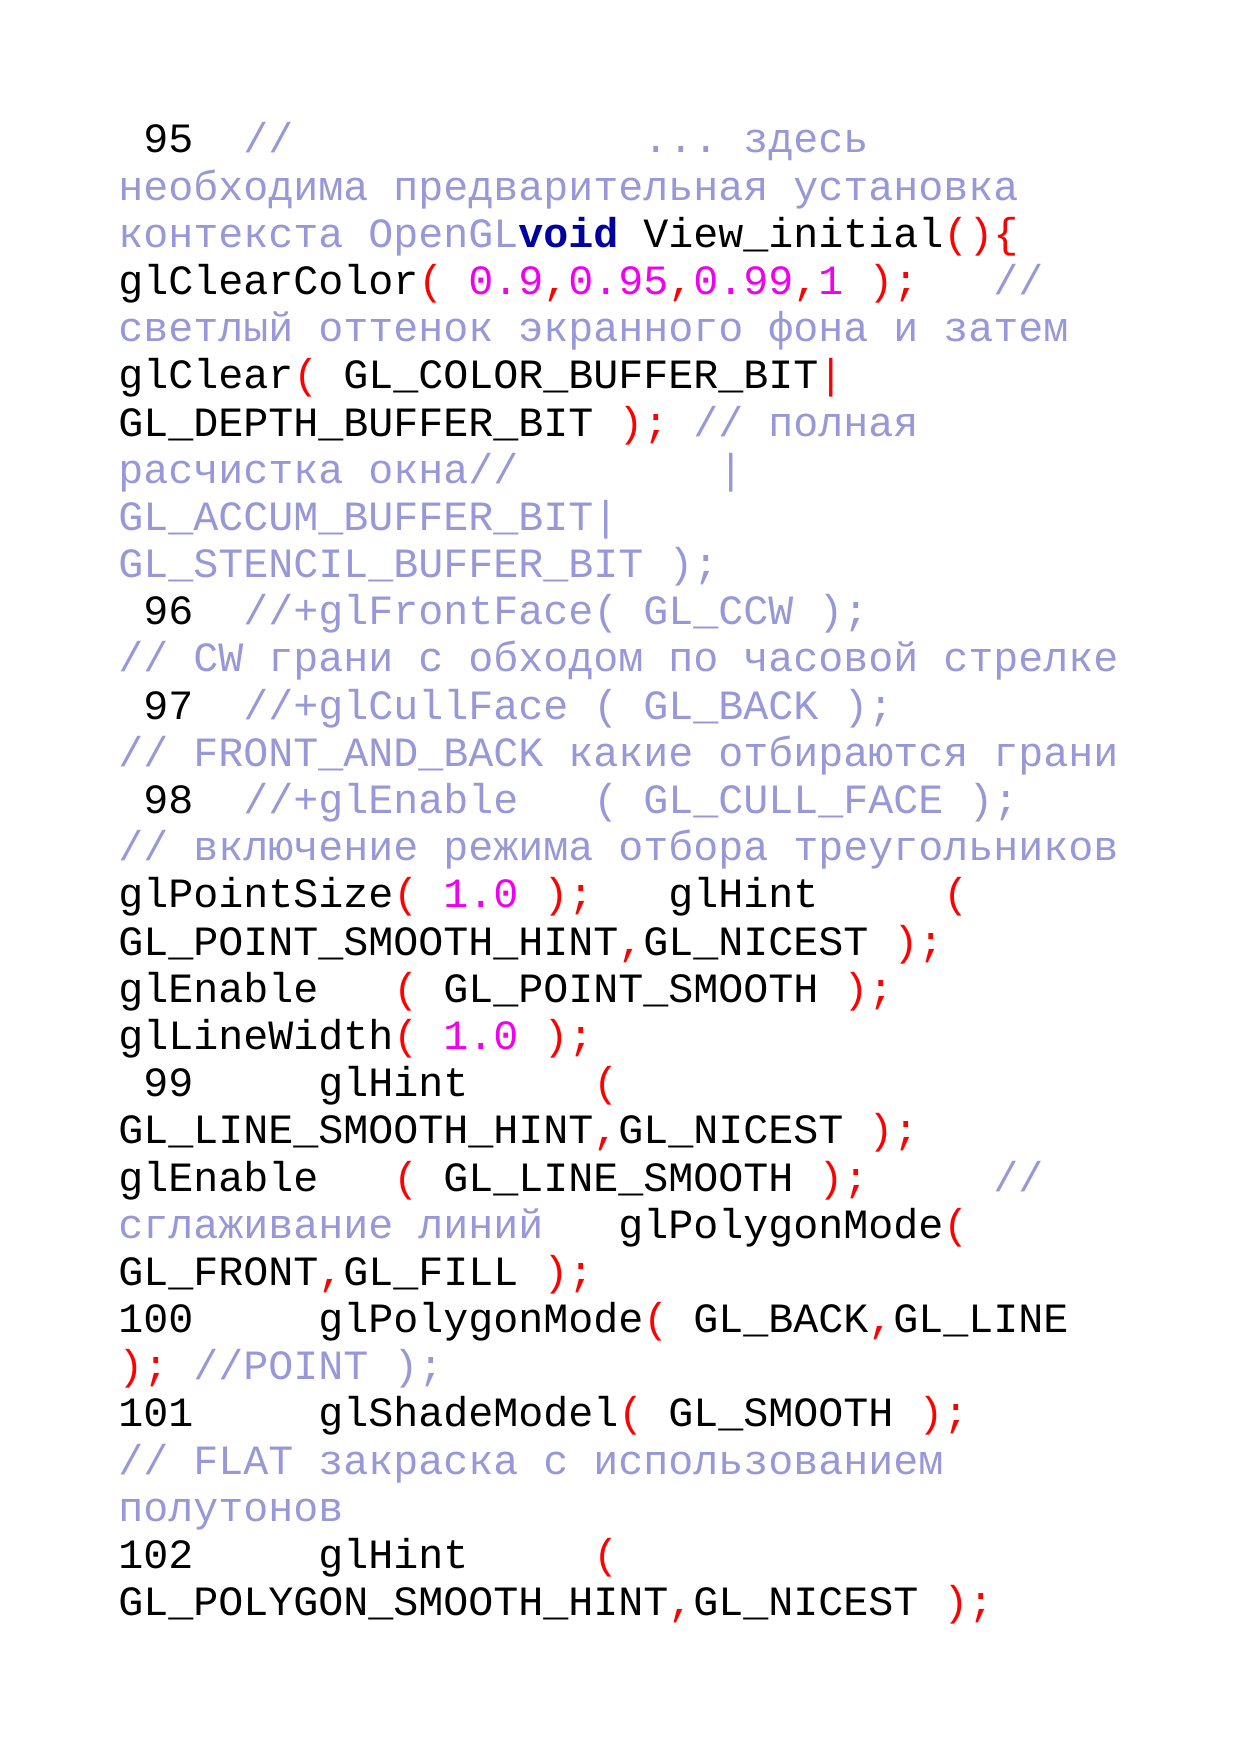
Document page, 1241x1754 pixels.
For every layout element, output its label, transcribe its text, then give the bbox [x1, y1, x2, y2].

subtitle 102 glHint ( GL_POLYGON_SMOOTH_HINT,GL_NICEST ); glEnable ( GL_POLYGON_SMOOTH); // Really Nice Perspective Calculations glHint ( GL_PERSPECTIVE_CORRECTION_HINT,GL_NICEST ); glBlendFunc( GL_SRC_ALPHA,GL_ONE_MINUS_SRC_ALPHA ); [593, 1534, 1122, 1628]
subtitle 95 // ... здесь необходима предварительная установка контекста OpenGLvoid View_initial(){ glClearColor( 0.9,0.95,0.99,1 ); // светлый оттенок экранного фона и затем glClear( GL_COLOR_BUFFER_BIT|GL_DEPTH_BUFFER_BIT ); // полная расчистка окна// | GL_ACCUM_BUFFER_BIT|GL_STENCIL_BUFFER_BIT ); [118, 118, 1122, 590]
subtitle 99 glHint ( GL_LINE_SMOOTH_HINT,GL_NICEST ); glEnable ( GL_LINE_SMOOTH ); // сглаживание линий glPolygonMode( GL_FRONT,GL_FILL ); [118, 1062, 1122, 1298]
subtitle 100 glPolygonMode( GL_BACK,GL_LINE ); //POINT ); [118, 1298, 1122, 1392]
subtitle 101 glShadeModel( GL_SMOOTH ); // FLAT закраска с использованием полутонов [118, 1392, 1122, 1534]
subtitle 102 glHint ( GL_POLYGON_SMOOTH_HINT,GL_NICEST ); glEnable ( GL_POLYGON_SMOOTH); // Really Nice Perspective Calculations glHint ( GL_PERSPECTIVE_CORRECTION_HINT,GL_NICEST ); glBlendFunc( GL_SRC_ALPHA,GL_ONE_MINUS_SRC_ALPHA ); [118, 1534, 318, 1581]
subtitle 97 //+glCullFace ( GL_BACK ); // FRONT_AND_BACK какие отбираются грани [118, 684, 1122, 779]
subtitle 98 //+glEnable ( GL_CULL_FACE ); // включение режима отбора треугольников glPointSize( 1.0 ); glHint ( GL_POINT_SMOOTH_HINT,GL_NICEST ); glEnable ( GL_POINT_SMOOTH ); glLineWidth( 1.0 ); [118, 779, 1122, 1062]
subtitle 96 //+glFrontFace( GL_CCW ); // CW грани с обходом по часовой стрелке [118, 590, 1122, 684]
